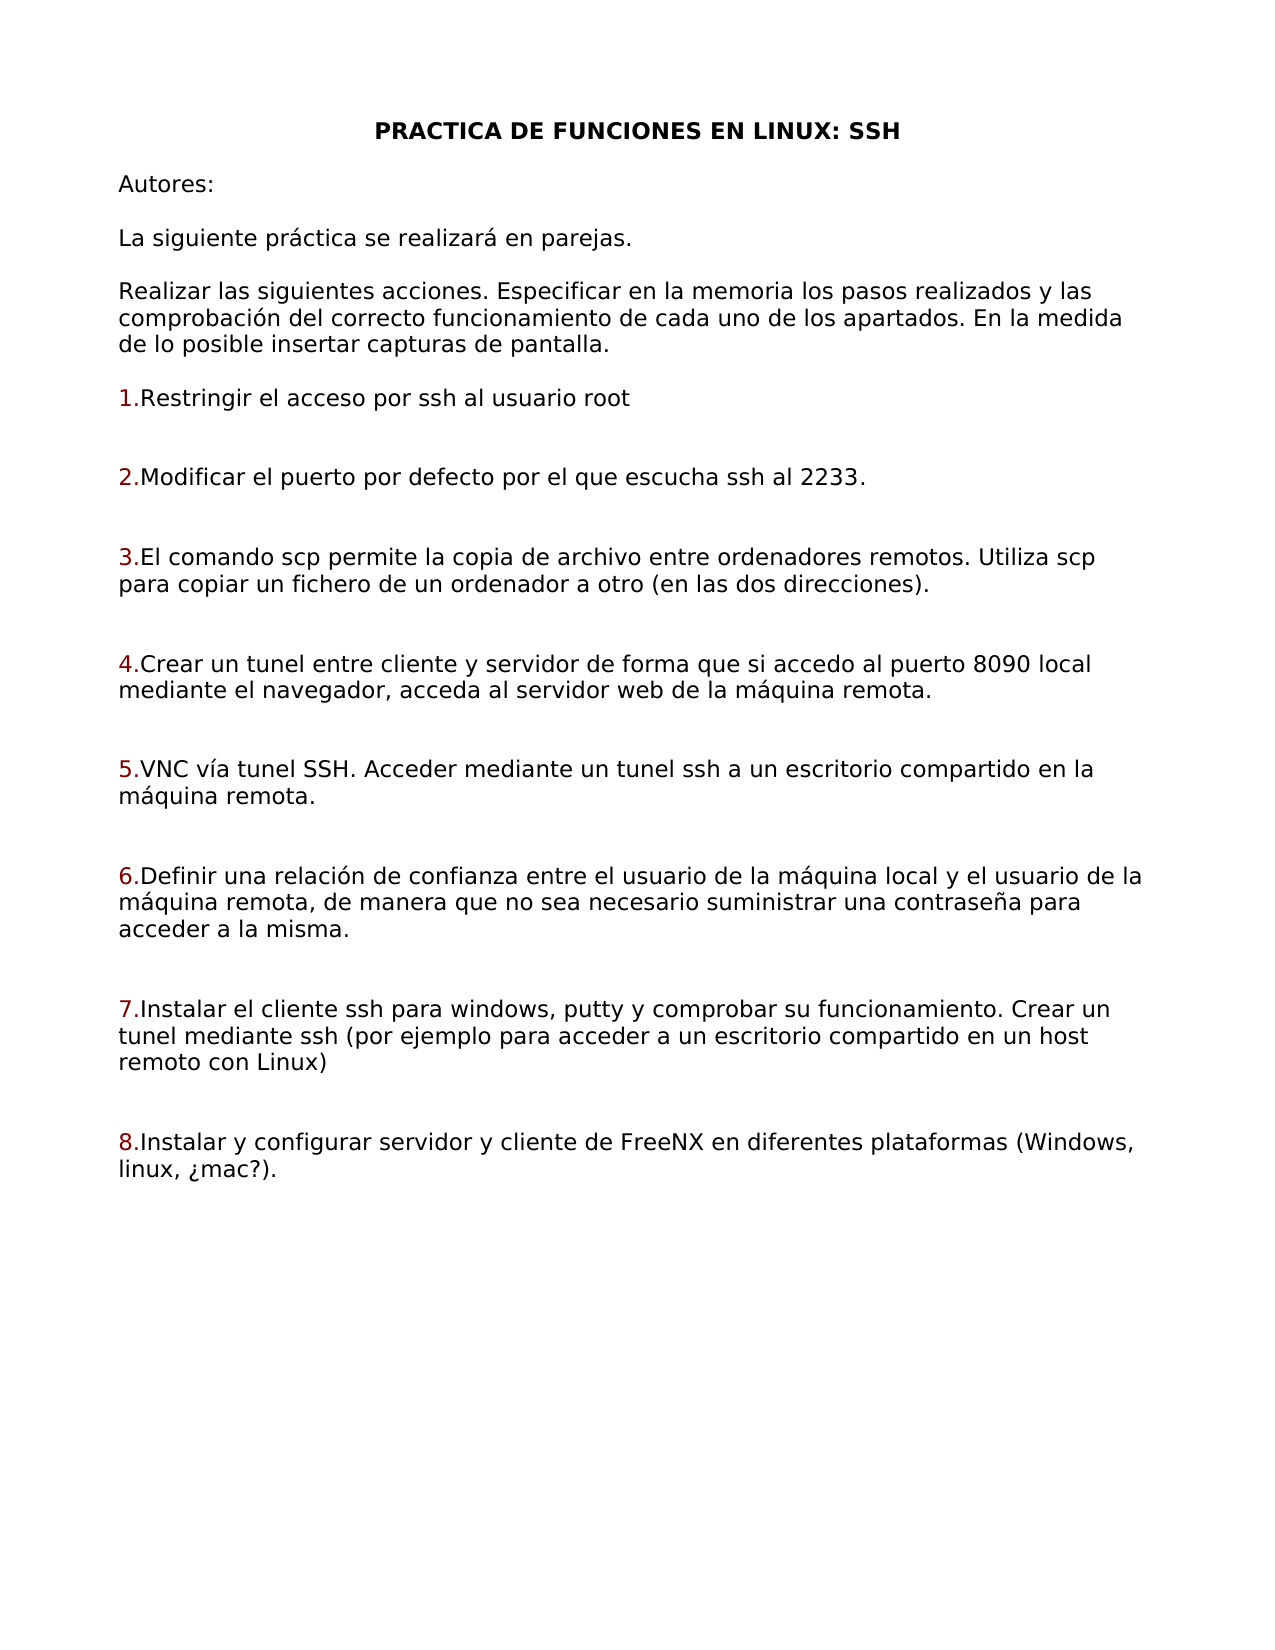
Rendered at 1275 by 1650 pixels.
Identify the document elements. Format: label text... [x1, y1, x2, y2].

text 8.Instalar y configurar servidor y cliente de FreeNX en diferentes plataformas (Windows, linux, ¿mac?). [118, 1129, 1157, 1183]
text 1.Restringir el acceso por ssh al usuario root [118, 385, 1157, 411]
text 3.El comando scp permite la copia de archivo entre ordenadores remotos. Utiliza scp para copiar un fichero de un ordenador a otro (en las dos direcciones). [118, 544, 1157, 597]
text La siguiente práctica se realizará en parejas. [118, 225, 1157, 251]
text 6.Definir una relación de confianza entre el usuario de la máquina local y el usuario de la máquina remota, de manera que no sea necesario suministrar una contraseña para acceder a la misma. [118, 863, 1157, 943]
text 7.Instalar el cliente ssh para windows, putty y comprobar su funcionamiento. Crear un tunel mediante ssh (por ejemplo para acceder a un escritorio compartido en un host remoto con Linux) [118, 996, 1157, 1076]
text Realizar las siguientes acciones. Especificar en la memoria los pasos realizados y las [118, 278, 1157, 305]
text 2.Modificar el puerto por defecto por el que escucha ssh al 2233. [118, 464, 1157, 491]
text PRACTICA DE FUNCIONES EN LINUX: SSH [118, 118, 1157, 145]
text 4.Crear un tunel entre cliente y servidor de forma que si accedo al puerto 8090 local mediante el navegador, acceda al servidor web de la máquina remota. [118, 651, 1157, 704]
text comprobación del correcto funcionamiento de cada uno de los apartados. En la medida de lo posible insertar capturas de pantalla. [118, 305, 1157, 358]
text Autores: [118, 171, 1157, 198]
text 5.VNC vía tunel SSH. Acceder mediante un tunel ssh a un escritorio compartido en la máquina remota. [118, 756, 1157, 809]
